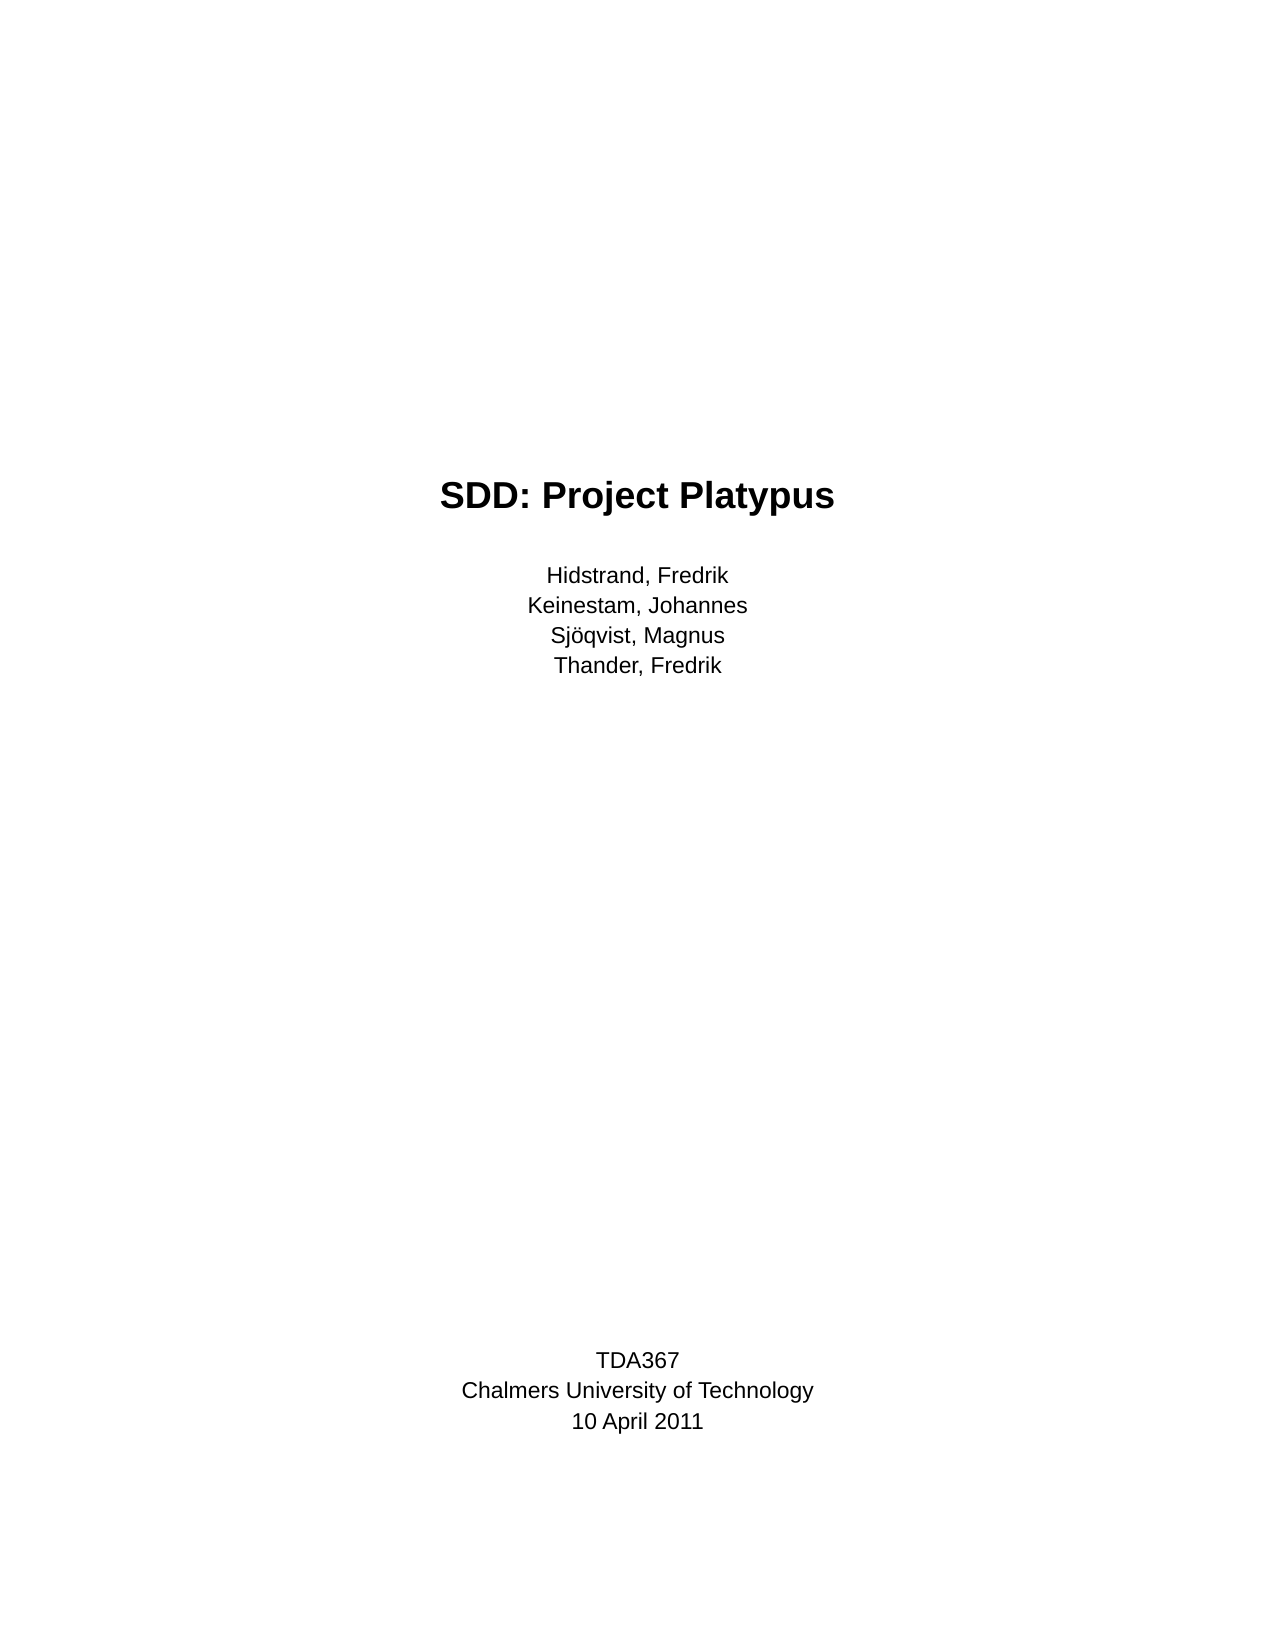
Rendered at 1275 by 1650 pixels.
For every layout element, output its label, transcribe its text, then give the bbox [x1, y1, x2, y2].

subtitle SDD: Project Platypus [150, 474, 1125, 517]
text TDA367 [150, 1347, 1125, 1374]
text Keinestam, Johannes [150, 592, 1125, 618]
text Hidstrand, Fredrik [150, 562, 1125, 588]
text Thander, Fredrik [150, 652, 1125, 679]
text 10 April 2011 [150, 1408, 1125, 1434]
text Sjöqvist, Magnus [150, 622, 1125, 649]
text Chalmers University of Technology [150, 1377, 1125, 1404]
